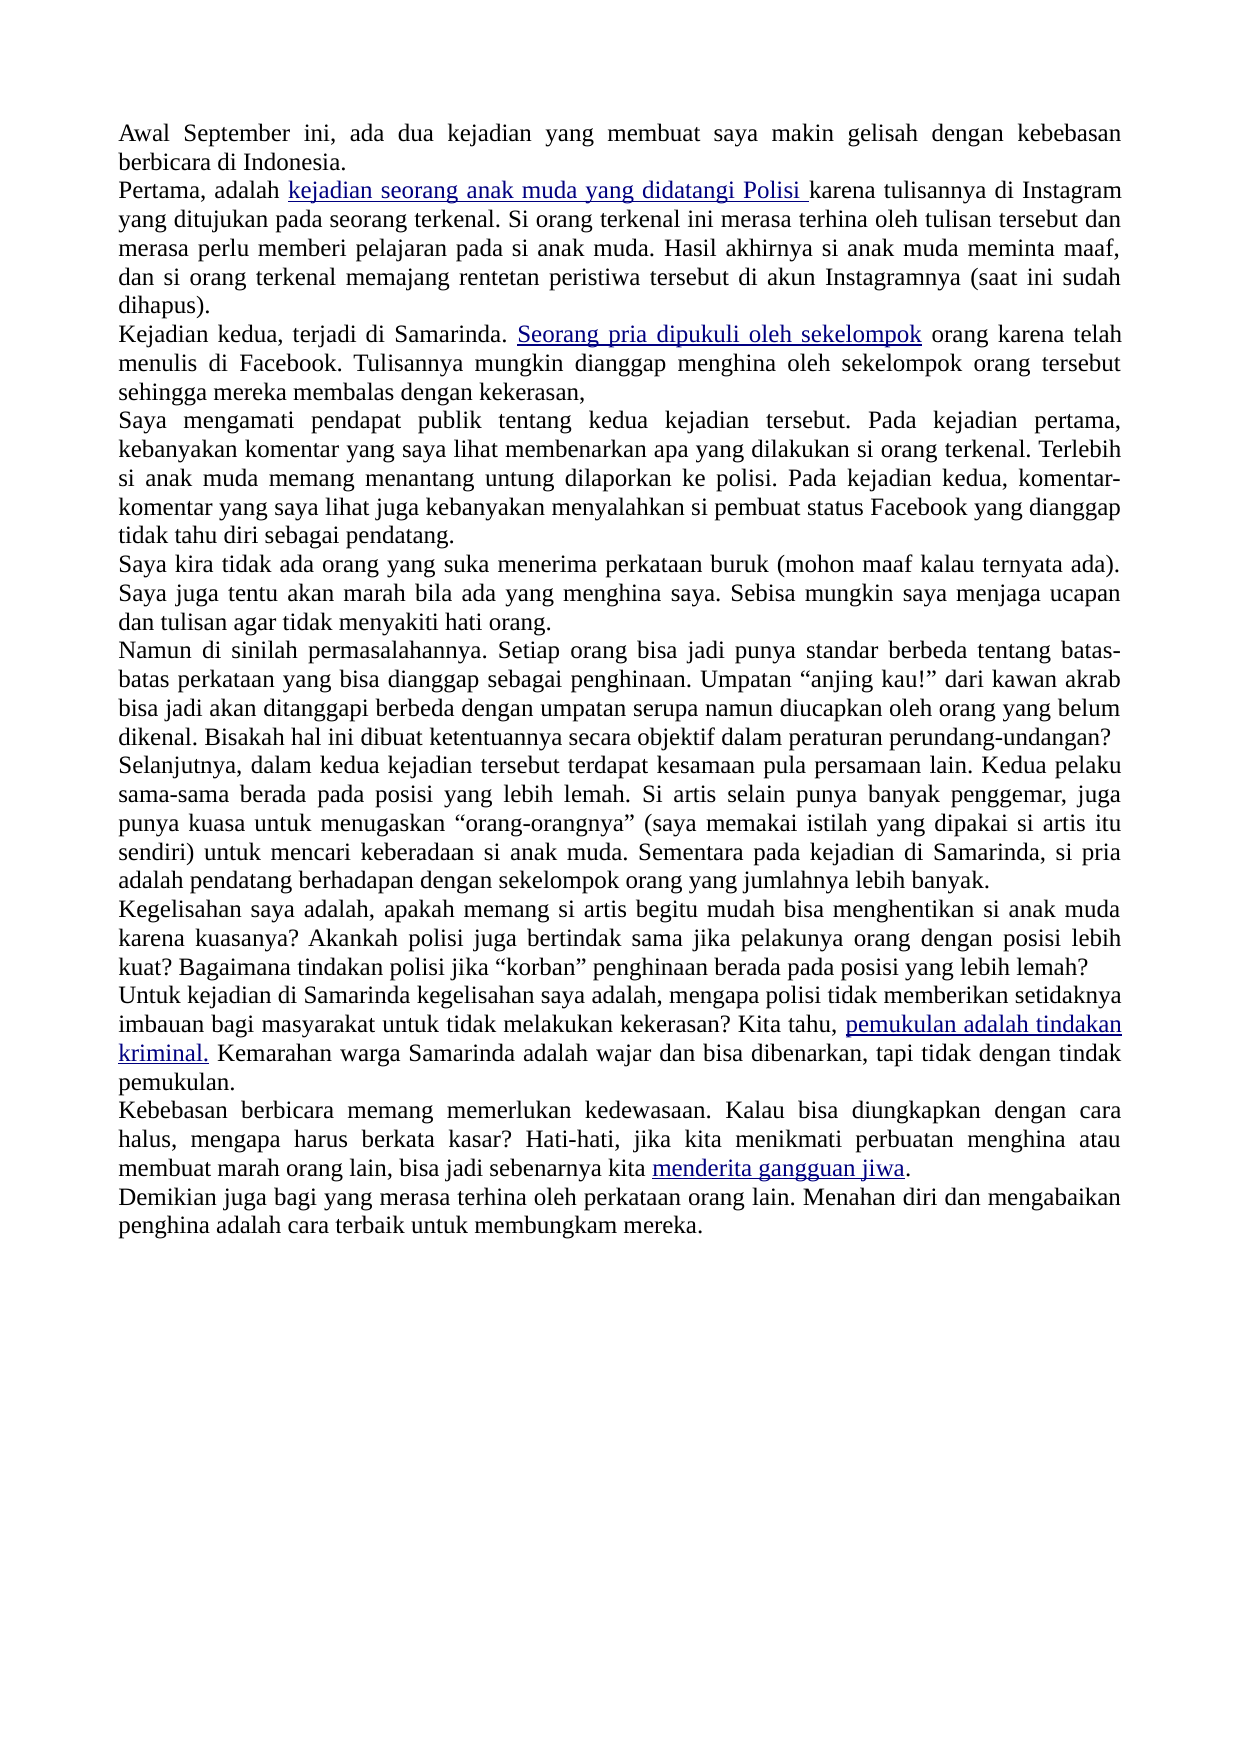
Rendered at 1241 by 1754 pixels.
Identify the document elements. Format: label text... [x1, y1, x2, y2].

text Saya mengamati pendapat publik tentang kedua kejadian tersebut. Pada kejadian pertama, kebanyakan komentar yang saya lihat membenarkan apa yang dilakukan si orang terkenal. Terlebih si anak muda memang menantang untung dilaporkan ke polisi. Pada kejadian kedua, komentar-komentar yang saya lihat juga kebanyakan menyalahkan si pembuat status Facebook yang dianggap tidak tahu diri sebagai pendatang. [118, 406, 1122, 549]
text Saya kira tidak ada orang yang suka menerima perkataan buruk (mohon maaf kalau ternyata ada). Saya juga tentu akan marah bila ada yang menghina saya. Sebisa mungkin saya menjaga ucapan dan tulisan agar tidak menyakiti hati orang. [118, 549, 1122, 636]
text Pertama, adalah kejadian seorang anak muda yang didatangi Polisi karena tulisannya di Instagram yang ditujukan pada seorang terkenal. Si orang terkenal ini merasa terhina oleh tulisan tersebut dan merasa perlu memberi pelajaran pada si anak muda. Hasil akhirnya si anak muda meminta maaf, dan si orang terkenal memajang rentetan peristiwa tersebut di akun Instagramnya (saat ini sudah dihapus). [118, 176, 1122, 319]
text Kegelisahan saya adalah, apakah memang si artis begitu mudah bisa menghentikan si anak muda karena kuasanya? Akankah polisi juga bertindak sama jika pelakunya orang dengan posisi lebih kuat? Bagaimana tindakan polisi jika “korban” penghinaan berada pada posisi yang lebih lemah? [118, 894, 1122, 981]
text Untuk kejadian di Samarinda kegelisahan saya adalah, mengapa polisi tidak memberikan setidaknya imbauan bagi masyarakat untuk tidak melakukan kekerasan? Kita tahu, pemukulan adalah tindakan kriminal. Kemarahan warga Samarinda adalah wajar dan bisa dibenarkan, tapi tidak dengan tindak pemukulan. [118, 981, 1122, 1096]
text Selanjutnya, dalam kedua kejadian tersebut terdapat kesamaan pula persamaan lain. Kedua pelaku sama-sama berada pada posisi yang lebih lemah. Si artis selain punya banyak penggemar, juga punya kuasa untuk menugaskan “orang-orangnya” (saya memakai istilah yang dipakai si artis itu sendiri) untuk mencari keberadaan si anak muda. Sementara pada kejadian di Samarinda, si pria adalah pendatang berhadapan dengan sekelompok orang yang jumlahnya lebih banyak. [118, 751, 1122, 894]
text Awal September ini, ada dua kejadian yang membuat saya makin gelisah dengan kebebasan berbicara di Indonesia. [118, 118, 1122, 176]
text Namun di sinilah permasalahannya. Setiap orang bisa jadi punya standar berbeda tentang batas-batas perkataan yang bisa dianggap sebagai penghinaan. Umpatan “anjing kau!” dari kawan akrab bisa jadi akan ditanggapi berbeda dengan umpatan serupa namun diucapkan oleh orang yang belum dikenal. Bisakah hal ini dibuat ketentuannya secara objektif dalam peraturan perundang-undangan? [118, 636, 1122, 751]
text Kebebasan berbicara memang memerlukan kedewasaan. Kalau bisa diungkapkan dengan cara halus, mengapa harus berkata kasar? Hati-hati, jika kita menikmati perbuatan menghina atau membuat marah orang lain, bisa jadi sebenarnya kita menderita gangguan jiwa. [118, 1096, 1122, 1182]
text Kejadian kedua, terjadi di Samarinda. Seorang pria dipukuli oleh sekelompok orang karena telah menulis di Facebook. Tulisannya mungkin dianggap menghina oleh sekelompok orang tersebut sehingga mereka membalas dengan kekerasan, [118, 319, 1122, 406]
text Demikian juga bagi yang merasa terhina oleh perkataan orang lain. Menahan diri dan mengabaikan penghina adalah cara terbaik untuk membungkam mereka. [118, 1182, 1122, 1239]
